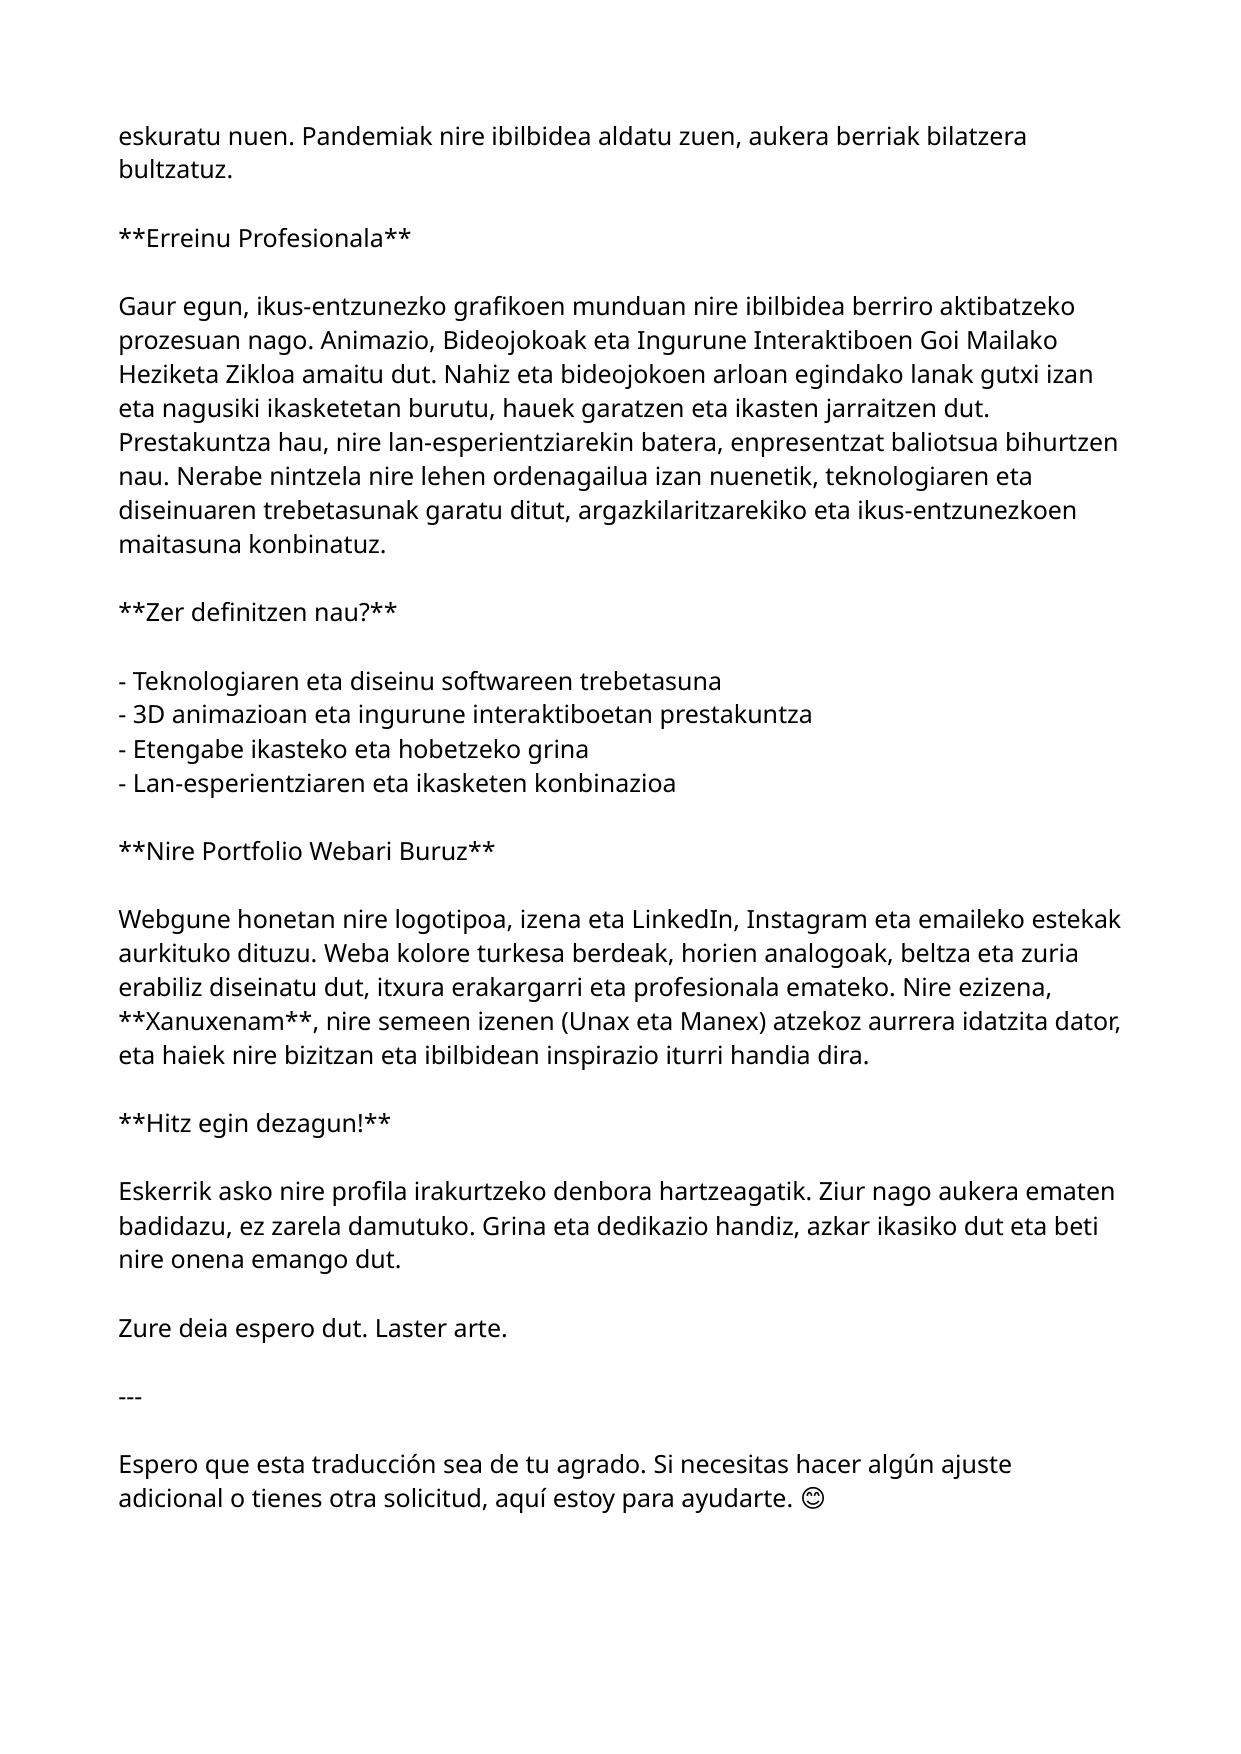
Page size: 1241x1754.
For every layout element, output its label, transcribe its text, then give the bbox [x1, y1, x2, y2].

text eskuratu nuen. Pandemiak nire ibilbidea aldatu zuen, aukera berriak bilatzera bultzatuz. [118, 118, 1122, 186]
text - Etengabe ikasteko eta hobetzeko grina [118, 731, 1122, 765]
text Espero que esta traducción sea de tu agrado. Si necesitas hacer algún ajuste adicional o tienes otra solicitud, aquí estoy para ayudarte. 😊 [118, 1447, 1122, 1515]
text **Hitz egin dezagun!** [118, 1106, 1122, 1140]
text **Nire Portfolio Webari Buruz** [118, 833, 1122, 867]
text **Erreinu Profesionala** [118, 220, 1122, 254]
text Zure deia espero dut. Laster arte. [118, 1310, 1122, 1344]
text - 3D animazioan eta ingurune interaktiboetan prestakuntza [118, 697, 1122, 731]
text Webgune honetan nire logotipoa, izena eta LinkedIn, Instagram eta emaileko estekak aurkituko dituzu. Weba kolore turkesa berdeak, horien analogoak, beltza eta zuria erabiliz diseinatu dut, itxura erakargarri eta profesionala emateko. Nire ezizena, **Xanuxenam**, nire semeen izenen (Unax eta Manex) atzekoz aurrera idatzita dator, eta haiek nire bizitzan eta ibilbidean inspirazio iturri handia dira. [118, 902, 1122, 1072]
text - Lan-esperientziaren eta ikasketen konbinazioa [118, 765, 1122, 799]
text - Teknologiaren eta diseinu softwareen trebetasuna [118, 663, 1122, 697]
text Eskerrik asko nire profila irakurtzeko denbora hartzeagatik. Ziur nago aukera ematen badidazu, ez zarela damutuko. Grina eta dedikazio handiz, azkar ikasiko dut eta beti nire onena emango dut. [118, 1174, 1122, 1276]
text --- [118, 1378, 1122, 1412]
text Gaur egun, ikus-entzunezko grafikoen munduan nire ibilbidea berriro aktibatzeko prozesuan nago. Animazio, Bideojokoak eta Ingurune Interaktiboen Goi Mailako Heziketa Zikloa amaitu dut. Nahiz eta bideojokoen arloan egindako lanak gutxi izan eta nagusiki ikasketetan burutu, hauek garatzen eta ikasten jarraitzen dut. Prestakuntza hau, nire lan-esperientziarekin batera, enpresentzat baliotsua bihurtzen nau. Nerabe nintzela nire lehen ordenagailua izan nuenetik, teknologiaren eta diseinuaren trebetasunak garatu ditut, argazkilaritzarekiko eta ikus-entzunezkoen maitasuna konbinatuz. [118, 288, 1122, 561]
text **Zer definitzen nau?** [118, 595, 1122, 629]
